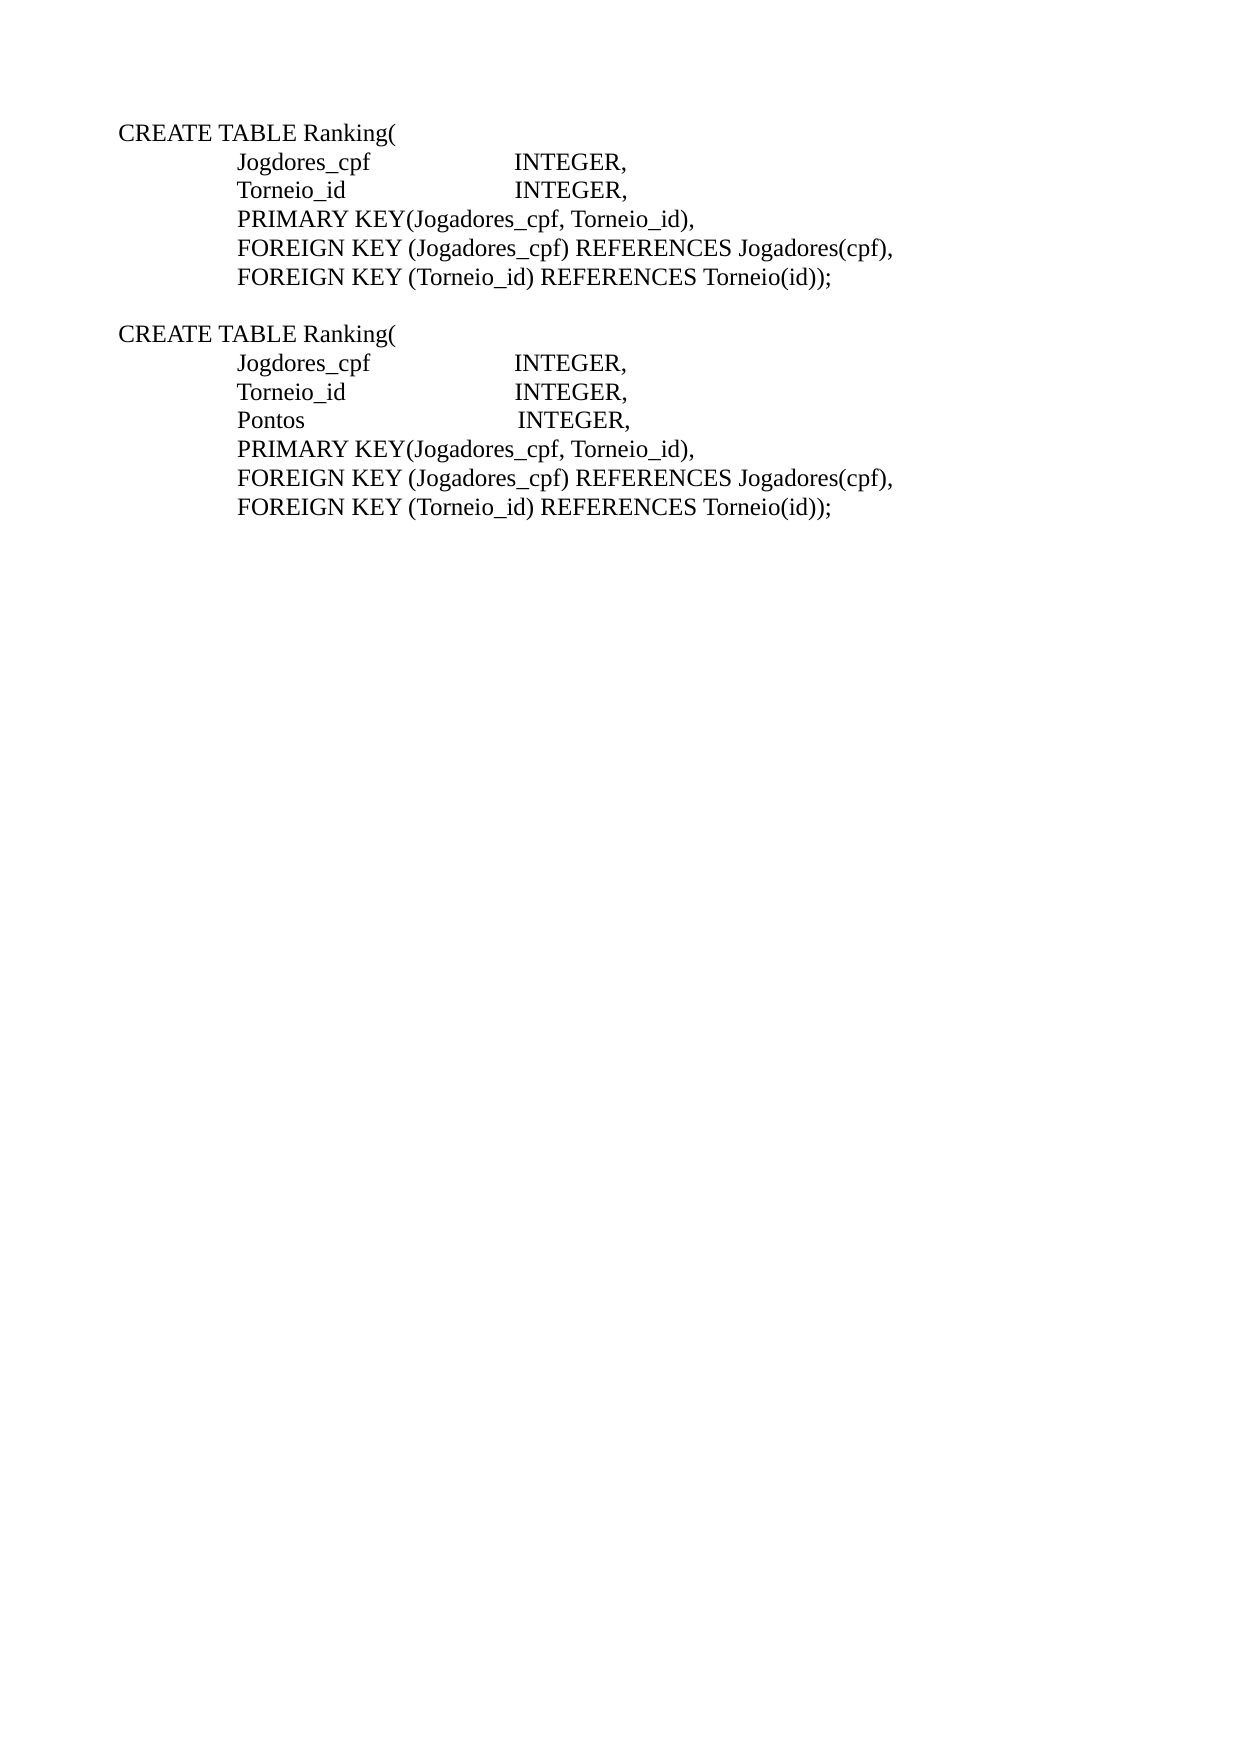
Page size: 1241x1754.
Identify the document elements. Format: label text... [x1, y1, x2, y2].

text Pontos INTEGER, PRIMARY KEY(Jogadores_cpf, Torneio_id), FOREIGN KEY (Jogadores_cpf) REFERENCES Jogadores(cpf), FOREIGN KEY (Torneio_id) REFERENCES Torneio(id)); [118, 406, 1122, 521]
text CREATE TABLE Ranking( Jogdores_cpf INTEGER, Torneio_id INTEGER, [118, 319, 1122, 406]
text CREATE TABLE Ranking( Jogdores_cpf INTEGER, Torneio_id INTEGER, PRIMARY KEY(Jogadores_cpf, Torneio_id), FOREIGN KEY (Jogadores_cpf) REFERENCES Jogadores(cpf), FOREIGN KEY (Torneio_id) REFERENCES Torneio(id)); [118, 118, 1122, 291]
